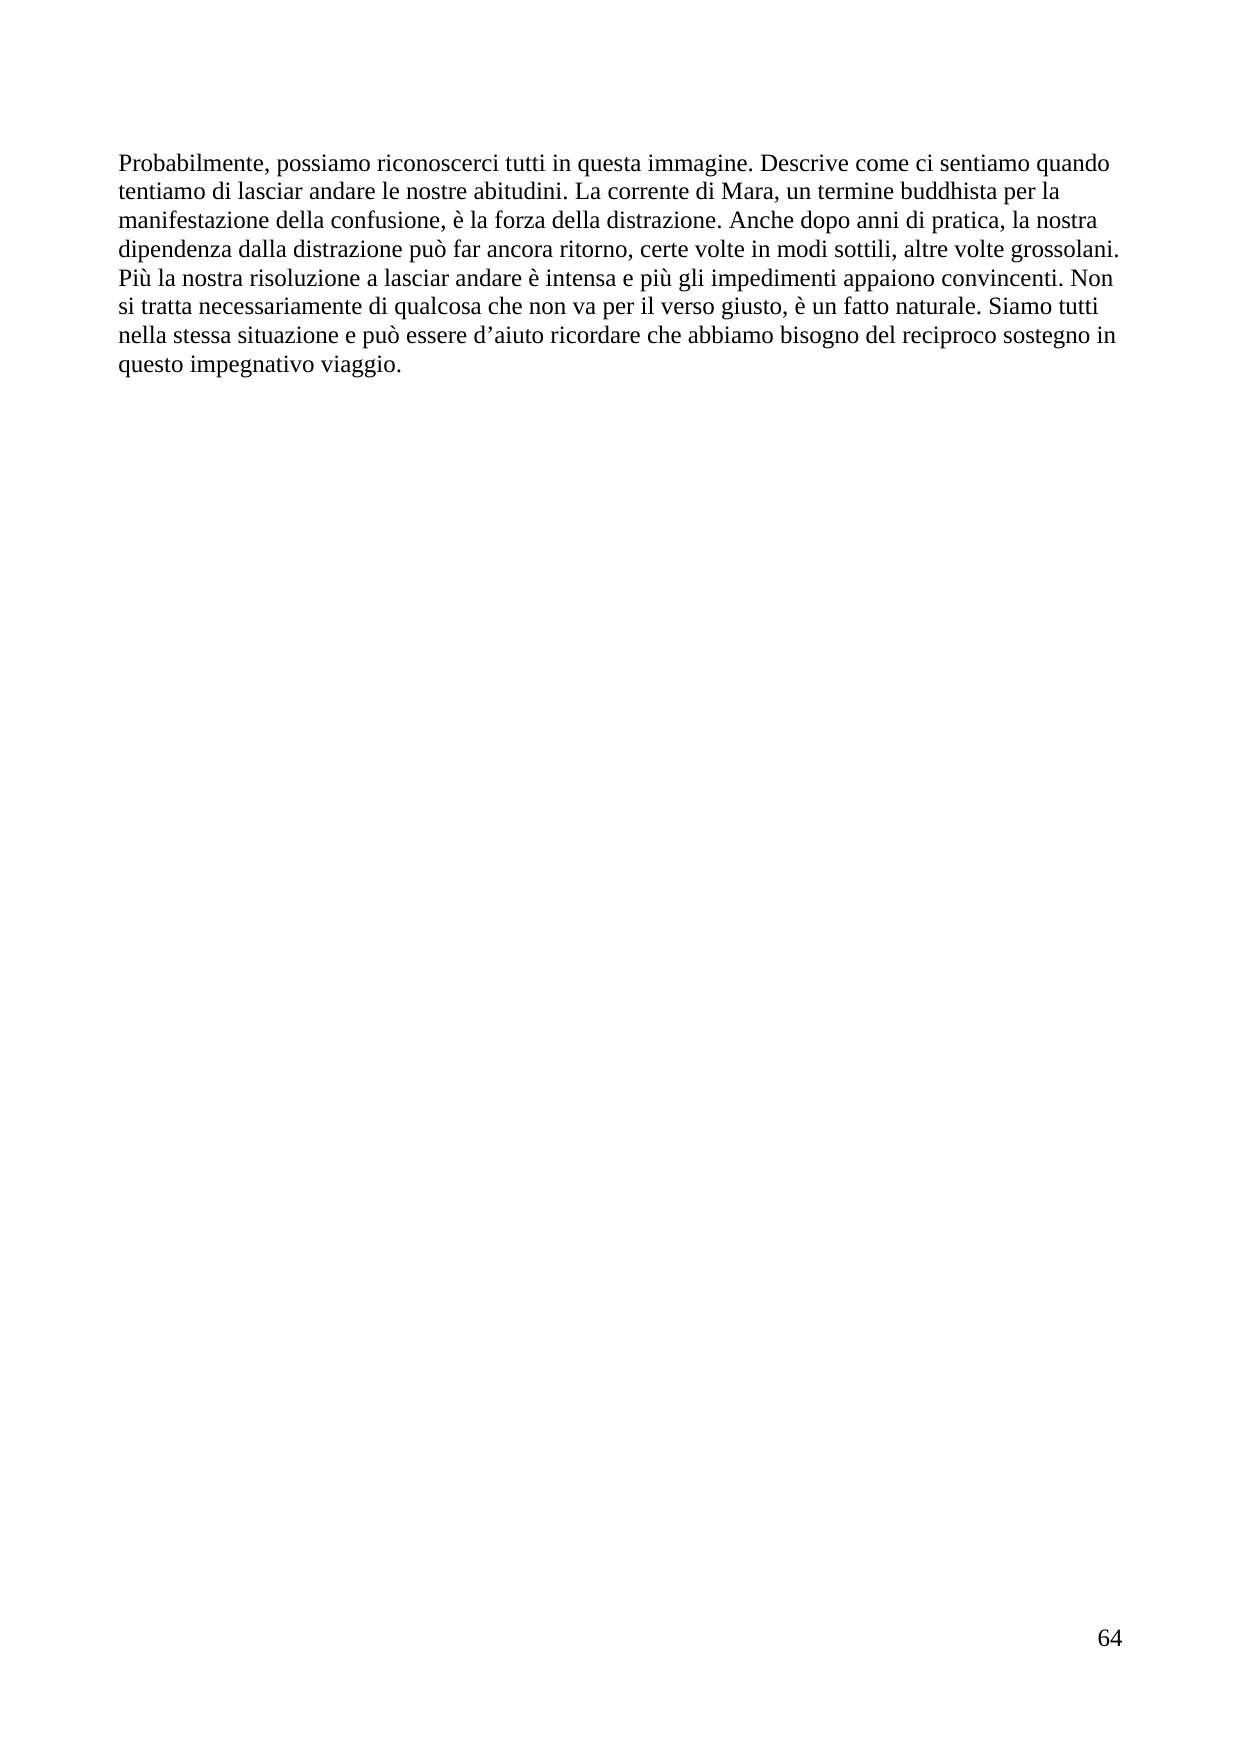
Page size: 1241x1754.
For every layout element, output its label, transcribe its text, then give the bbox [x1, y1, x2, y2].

text Probabilmente, possiamo riconoscerci tutti in questa immagine. Descrive come ci sentiamo quando tentiamo di lasciar andare le nostre abitudini. La corrente di Mara, un termine buddhista per la manifestazione della confusione, è la forza della distrazione. Anche dopo anni di pratica, la nostra dipendenza dalla distrazione può far ancora ritorno, certe volte in modi sottili, altre volte grossolani. Più la nostra risoluzione a lasciar andare è intensa e più gli impedimenti appaiono convincenti. Non si tratta necessariamente di qualcosa che non va per il verso giusto, è un fatto naturale. Siamo tutti nella stessa situazione e può essere d’aiuto ricordare che abbiamo bisogno del reciproco sostegno in questo impegnativo viaggio. [118, 148, 1122, 378]
